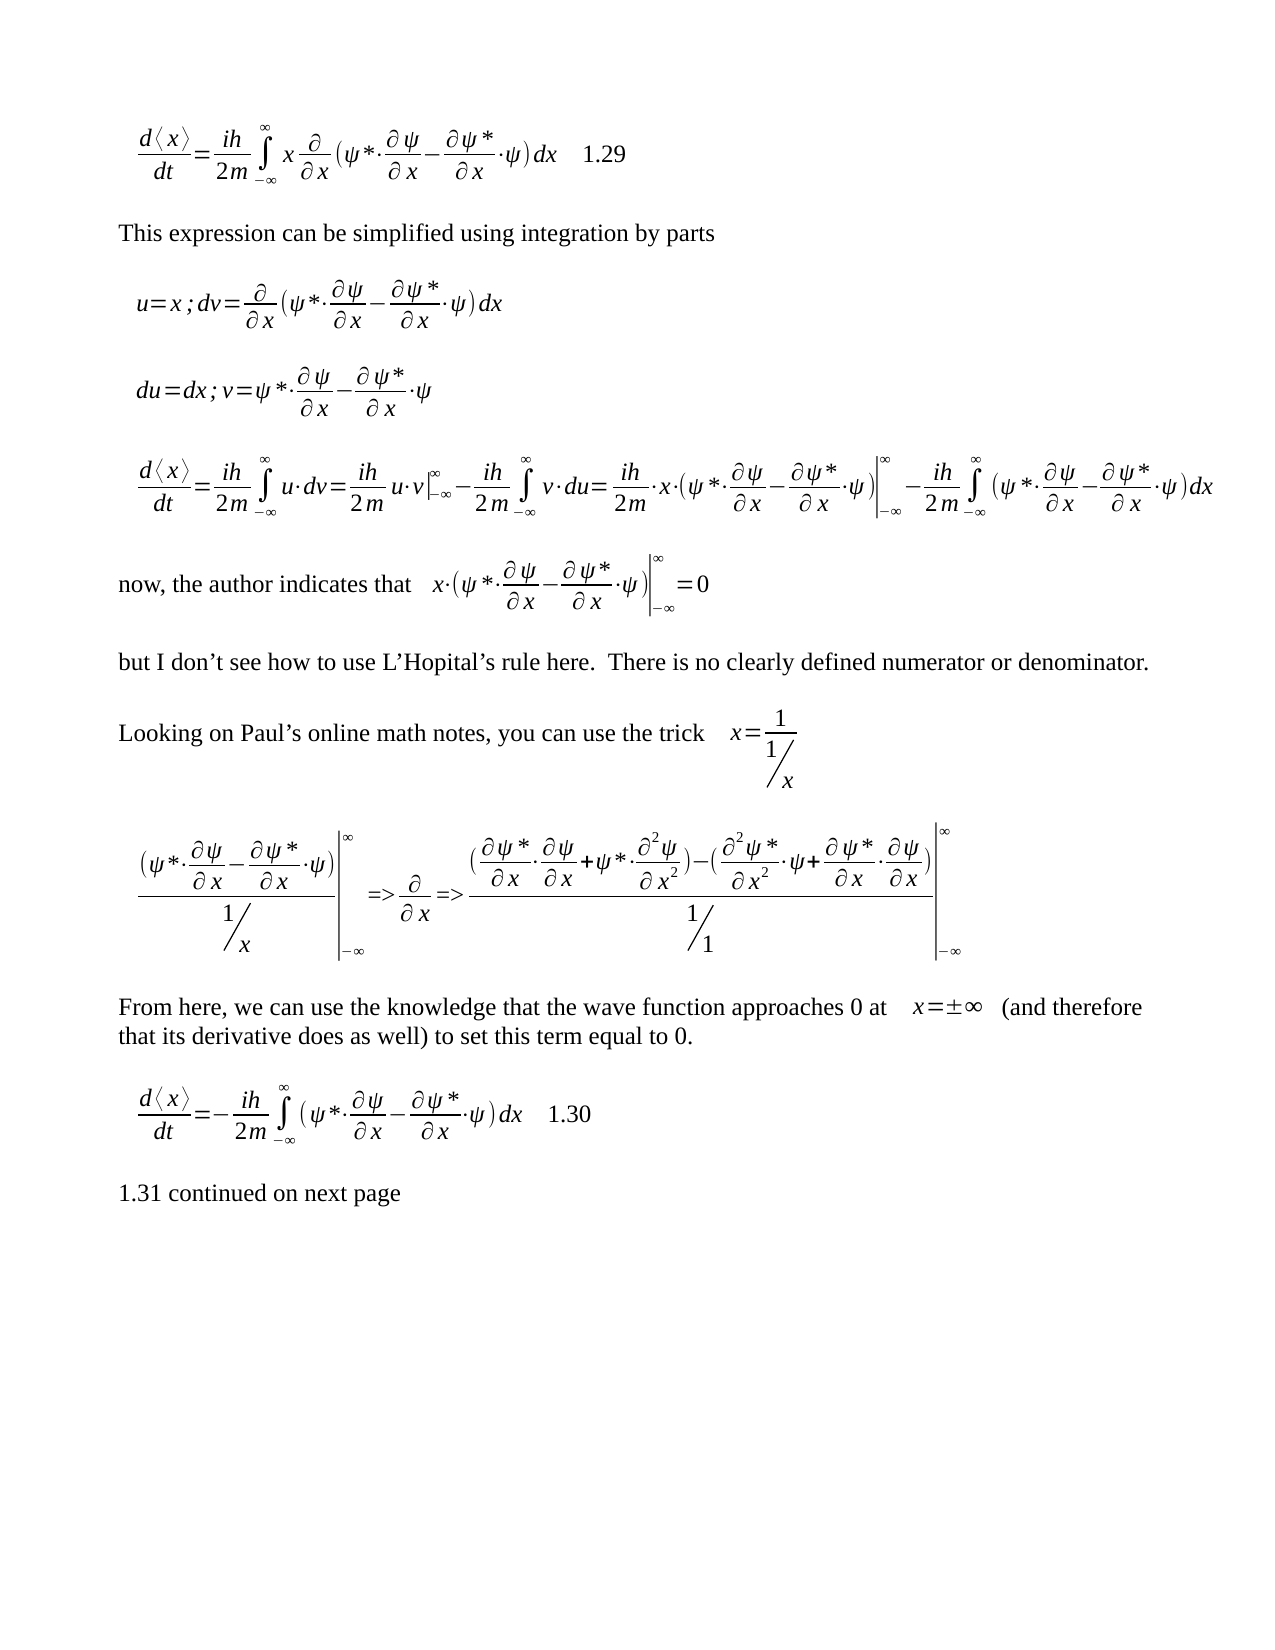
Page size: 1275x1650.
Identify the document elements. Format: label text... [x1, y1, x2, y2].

text Looking on Paul’s online math notes, you can use the trick [118, 704, 1157, 794]
text but I don’t see how to use L’Hopital’s rule here. There is no clearly defined numerator or denominator. [118, 647, 1157, 676]
text 1.31 continued on next page [118, 1178, 1157, 1207]
text From here, we can use the knowledge that the wave function approaches 0 at (and therefore that its derivative does as well) to set this term equal to 0. [118, 992, 1157, 1049]
text now, the author indicates that [118, 550, 1157, 618]
text 1.29 [118, 118, 1157, 189]
text 1.30 [118, 1078, 1157, 1149]
text This expression can be simplified using integration by parts [118, 218, 1157, 246]
